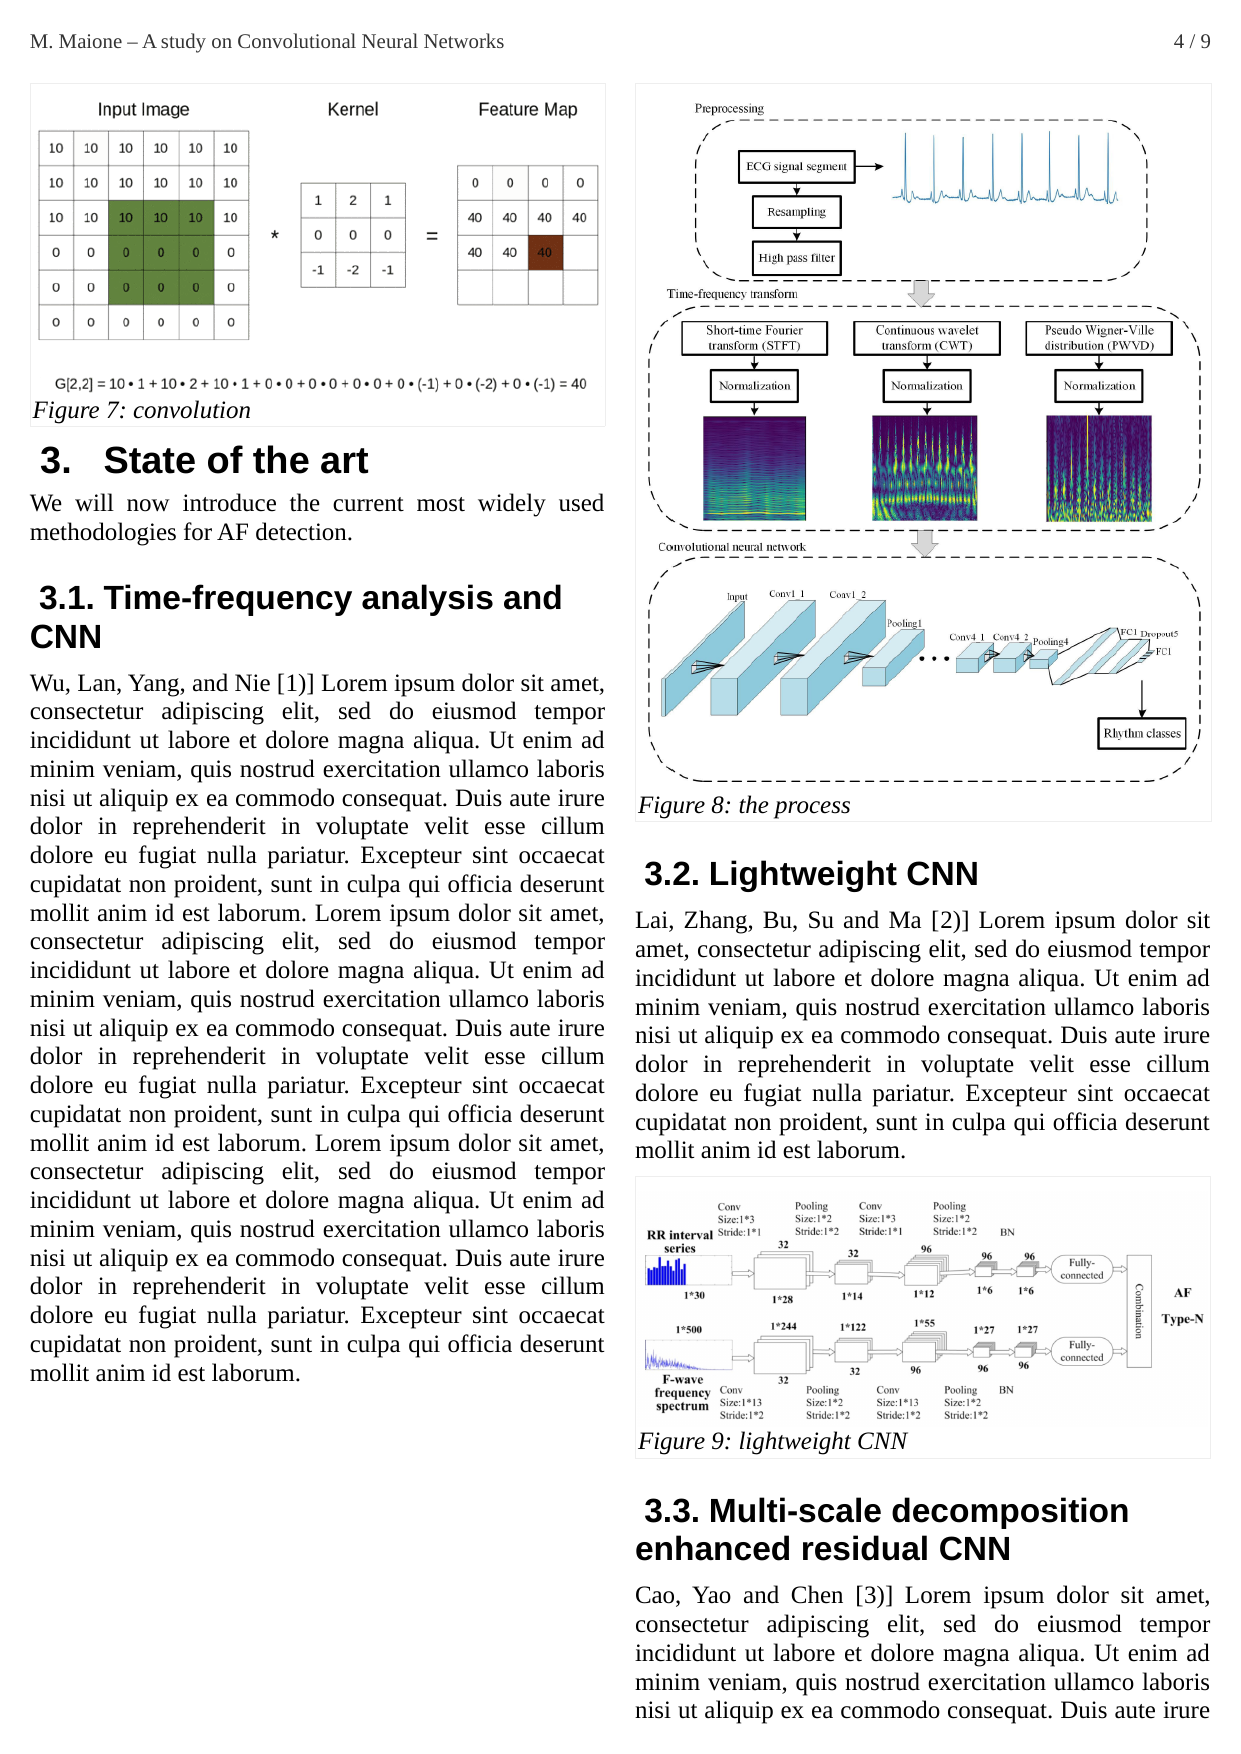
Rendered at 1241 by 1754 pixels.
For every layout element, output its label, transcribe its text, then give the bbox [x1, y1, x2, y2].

picture [637, 98, 1208, 790]
text Wu, Lan, Yang, and Nie [1] Lorem ipsum dolor sit amet, consectetur adipiscing elit, sed do eiusmod tempor incididunt ut labore et dolore magna aliqua. Ut enim ad minim veniam, quis nostrud exercitation ullamco laboris nisi ut aliquip ex ea commodo consequat. Duis aute irure dolor in reprehenderit in voluptate velit esse cillum dolore eu fugiat nulla pariatur. Excepteur sint occaecat cupidatat non proident, sunt in culpa qui officia deserunt mollit anim id est laborum. Lorem ipsum dolor sit amet, consectetur adipiscing elit, sed do eiusmod tempor incididunt ut labore et dolore magna aliqua. Ut enim ad minim veniam, quis nostrud exercitation ullamco laboris nisi ut aliquip ex ea commodo consequat. Duis aute irure dolor in reprehenderit in voluptate velit esse cillum dolore eu fugiat nulla pariatur. Excepteur sint occaecat cupidatat non proident, sunt in culpa qui officia deserunt mollit anim id est laborum. Lorem ipsum dolor sit amet, consectetur adipiscing elit, sed do eiusmod tempor incididunt ut labore et dolore magna aliqua. Ut enim ad minim veniam, quis nostrud exercitation ullamco laboris nisi ut aliquip ex ea commodo consequat. Duis aute irure dolor in reprehenderit in voluptate velit esse cillum dolore eu fugiat nulla pariatur. Excepteur sint occaecat cupidatat non proident, sunt in culpa qui officia deserunt mollit anim id est laborum. [29, 668, 605, 1386]
subtitle State of the art [29, 438, 605, 482]
text Figure 7: convolution [32, 395, 602, 423]
text Lai, Zhang, Bu, Su and Ma [2] Lorem ipsum dolor sit amet, consectetur adipiscing elit, sed do eiusmod tempor incididunt ut labore et dolore magna aliqua. Ut enim ad minim veniam, quis nostrud exercitation ullamco laboris nisi ut aliquip ex ea commodo consequat. Duis aute irure dolor in reprehenderit in voluptate velit esse cillum dolore eu fugiat nulla pariatur. Excepteur sint occaecat cupidatat non proident, sunt in culpa qui officia deserunt mollit anim id est laborum. [635, 905, 1211, 1164]
subtitle Multi-scale decomposition enhanced residual CNN [635, 1491, 1211, 1568]
text Figure 8: the process [638, 790, 1208, 818]
text We will now introduce the current most widely used methodologies for AF detection. [29, 488, 605, 545]
picture [32, 98, 603, 395]
picture [637, 1191, 1208, 1427]
subtitle Time-frequency analysis and CNN [29, 578, 605, 655]
text Cao, Yao and Chen [3] Lorem ipsum dolor sit amet, consectetur adipiscing elit, sed do eiusmod tempor incididunt ut labore et dolore magna aliqua. Ut enim ad minim veniam, quis nostrud exercitation ullamco laboris nisi ut aliquip ex ea commodo consequat. Duis aute irure [635, 1580, 1211, 1724]
subtitle Lightweight CNN [635, 854, 1211, 893]
text Figure 9: lightweight CNN [638, 1427, 1208, 1455]
